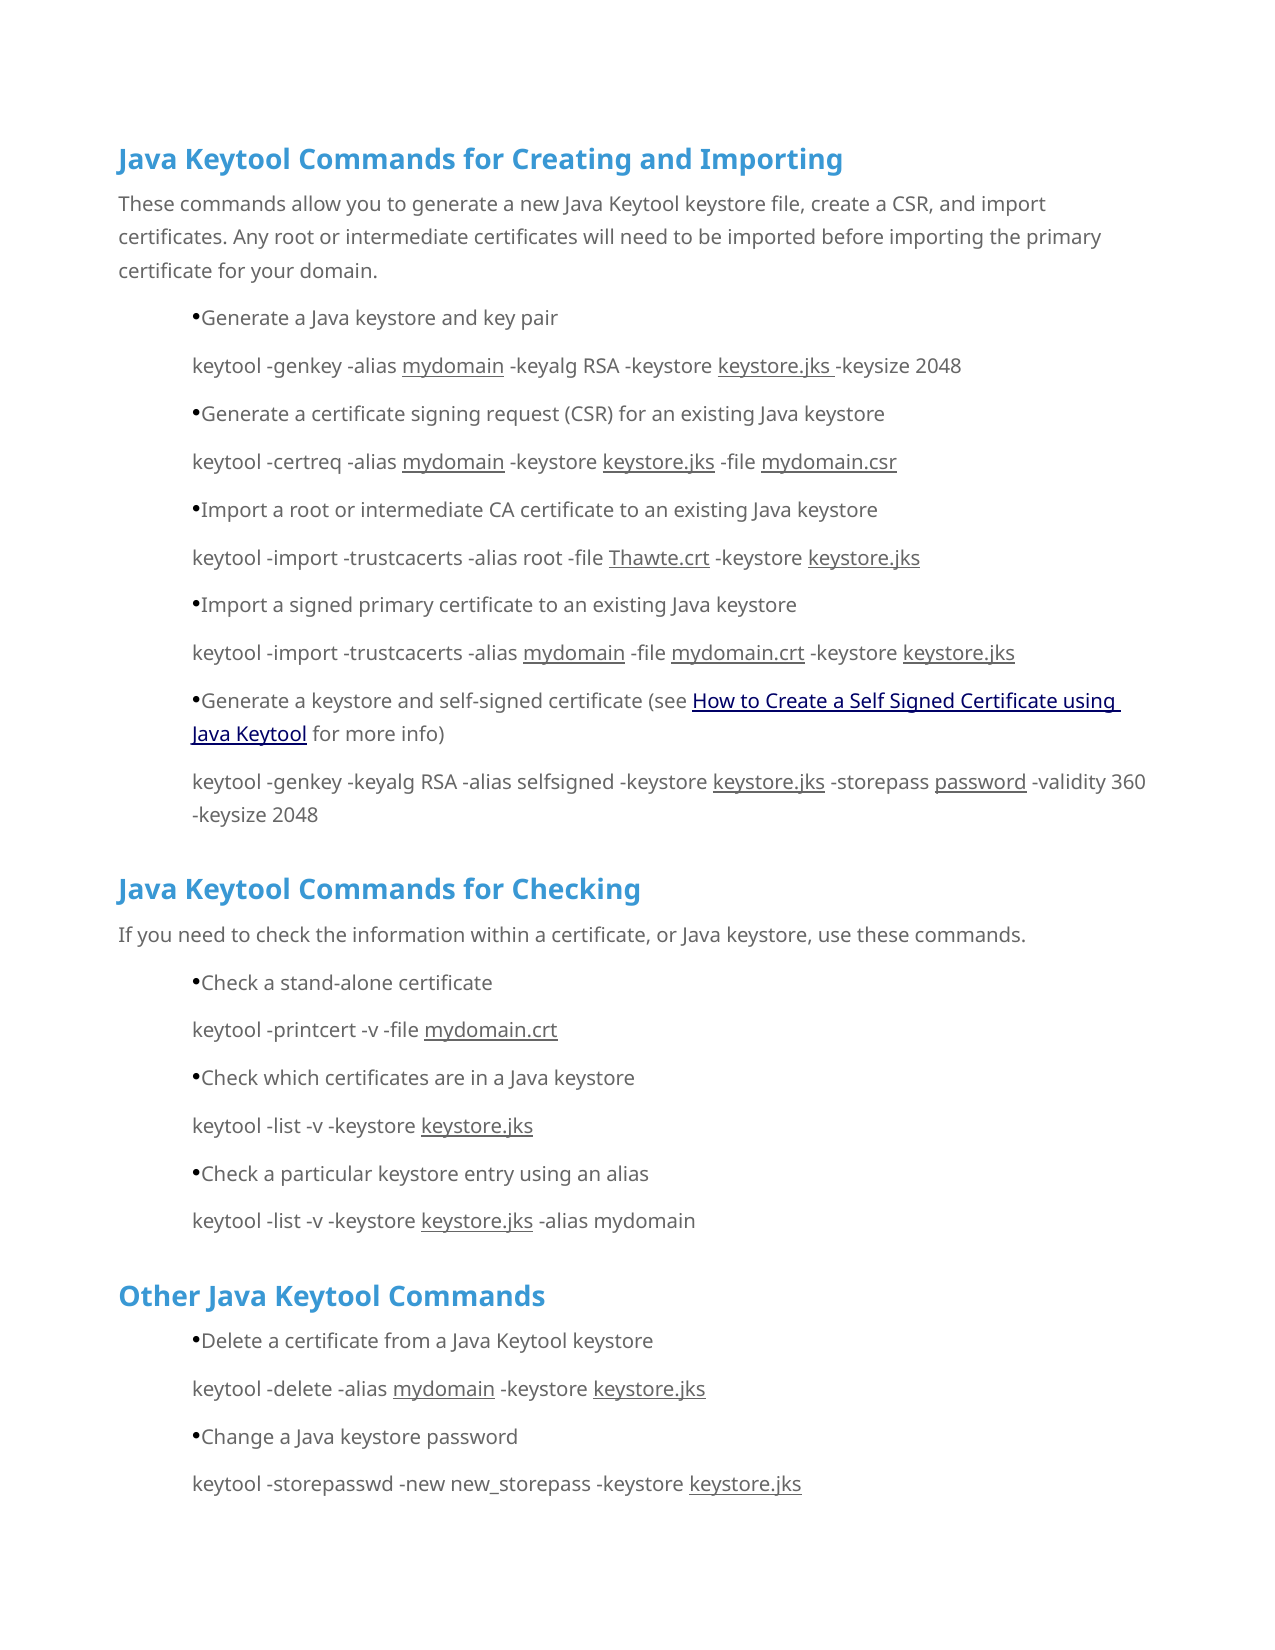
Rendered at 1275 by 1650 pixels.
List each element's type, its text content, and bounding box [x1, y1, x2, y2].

list keytool -certreq -alias mydomain -keystore keystore.jks -file mydomain.csr [118, 447, 1157, 475]
list Generate a Java keystore and key pair [118, 304, 1157, 332]
list keytool -list -v -keystore keystore.jks -alias mydomain [118, 1207, 1157, 1235]
list Change a Java keystore password [118, 1422, 1157, 1450]
list Import a signed primary certificate to an existing Java keystore [118, 591, 1157, 619]
list keytool -import -trustcacerts -alias root -file Thawte.crt -keystore keystore.jks [118, 543, 1157, 571]
list Check which certificates are in a Java keystore [118, 1064, 1157, 1091]
list Generate a keystore and self-signed certificate (see How to Create a Self Signed Certificate using Java Keytool for more info) [118, 687, 1157, 747]
list keytool -storepasswd -new new_storepass -keystore keystore.jks [118, 1470, 1157, 1498]
list Check a stand-alone certificate [118, 968, 1157, 996]
subtitle Other Java Keytool Commands [118, 1276, 1157, 1314]
list Generate a certificate signing request (CSR) for an existing Java keystore [118, 400, 1157, 427]
text If you need to check the information within a certificate, or Java keystore, use these commands. [118, 920, 1157, 948]
list keytool -genkey -alias mydomain -keyalg RSA -keystore keystore.jks -keysize 2048 [118, 352, 1157, 379]
list keytool -list -v -keystore keystore.jks [118, 1112, 1157, 1139]
subtitle Java Keytool Commands for Creating and Importing [118, 139, 1157, 177]
list keytool -genkey -keyalg RSA -alias selfsigned -keystore keystore.jks -storepass password -validity 360 -keysize 2048 [118, 768, 1157, 828]
list Check a particular keystore entry using an alias [118, 1159, 1157, 1187]
list keytool -import -trustcacerts -alias mydomain -file mydomain.crt -keystore keystore.jks [118, 639, 1157, 666]
text These commands allow you to generate a new Java Keytool keystore file, create a CSR, and import certificates. Any root or intermediate certificates will need to be imported before importing the primary certificate for your domain. [118, 190, 1157, 284]
list Delete a certificate from a Java Keytool keystore [118, 1327, 1157, 1354]
list Import a root or intermediate CA certificate to an existing Java keystore [118, 495, 1157, 523]
list keytool -printcert -v -file mydomain.crt [118, 1016, 1157, 1044]
subtitle Java Keytool Commands for Checking [118, 869, 1157, 908]
list keytool -delete -alias mydomain -keystore keystore.jks [118, 1374, 1157, 1402]
